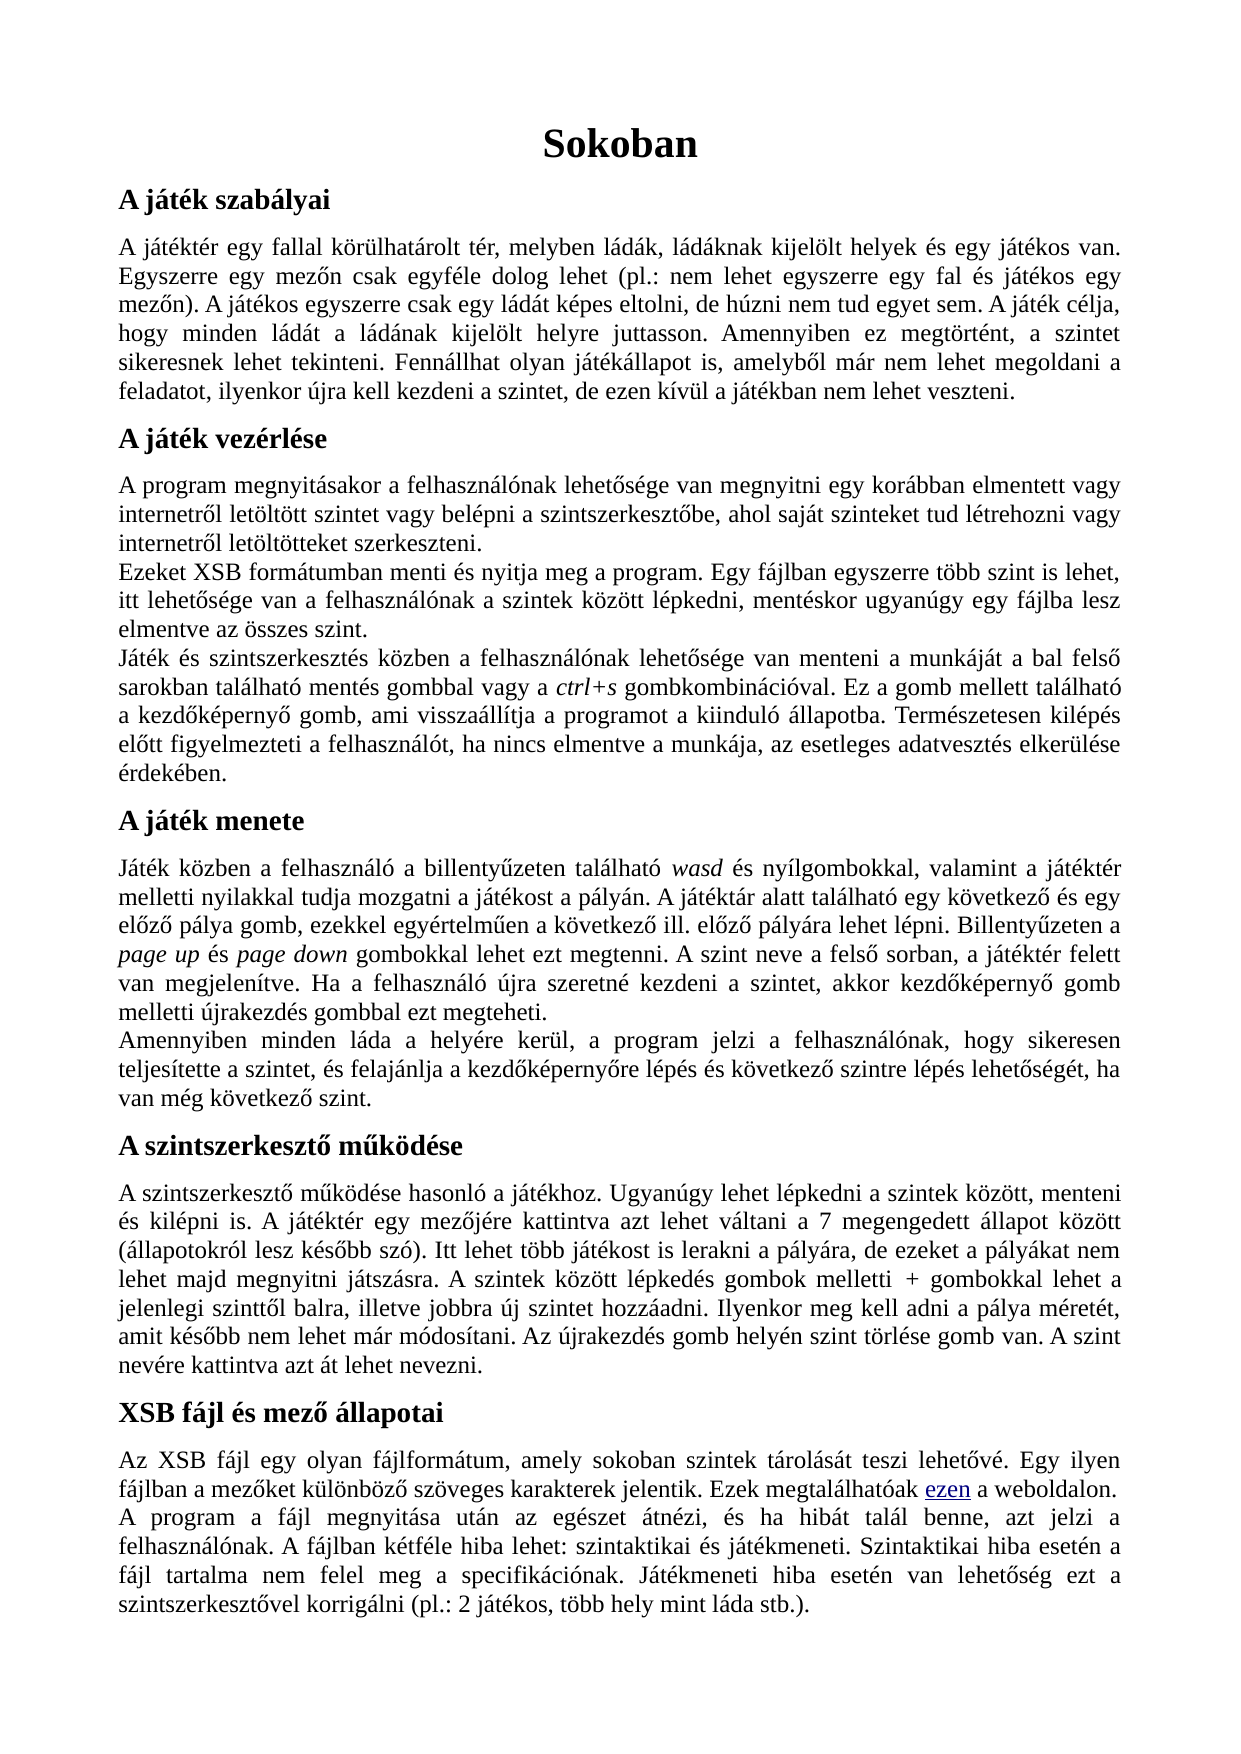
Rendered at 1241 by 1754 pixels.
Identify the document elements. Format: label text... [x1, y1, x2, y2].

text A program megnyitásakor a felhasználónak lehetősége van megnyitni egy korábban elmentett vagy internetről letöltött szintet vagy belépni a szintszerkesztőbe, ahol saját szinteket tud létrehozni vagy internetről letöltötteket szerkeszteni. [118, 471, 1122, 557]
text A játéktér egy fallal körülhatárolt tér, melyben ládák, ládáknak kijelölt helyek és egy játékos van. Egyszerre egy mezőn csak egyféle dolog lehet (pl.: nem lehet egyszerre egy fal és játékos egy mezőn). A játékos egyszerre csak egy ládát képes eltolni, de húzni nem tud egyet sem. A játék célja, hogy minden ládát a ládának kijelölt helyre juttasson. Amennyiben ez megtörtént, a szintet sikeresnek lehet tekinteni. Fennállhat olyan játékállapot is, amelyből már nem lehet megoldani a feladatot, ilyenkor újra kell kezdeni a szintet, de ezen kívül a játékban nem lehet veszteni. [118, 232, 1122, 404]
text XSB fájl és mező állapotai [118, 1395, 1122, 1429]
text A játék szabályai [118, 182, 1122, 216]
text A szintszerkesztő működése [118, 1128, 1122, 1161]
text A játék menete [118, 803, 1122, 837]
text Sokoban [118, 118, 1122, 166]
text Játék és szintszerkesztés közben a felhasználónak lehetősége van menteni a munkáját a bal felső sarokban található mentés gombbal vagy a ctrl+s gombkombinációval. Ez a gomb mellett található a kezdőképernyő gomb, ami visszaállítja a programot a kiinduló állapotba. Természetesen kilépés előtt figyelmezteti a felhasználót, ha nincs elmentve a munkája, az esetleges adatvesztés elkerülése érdekében. [118, 643, 1122, 787]
text A játék vezérlése [118, 421, 1122, 454]
text Ezeket XSB formátumban menti és nyitja meg a program. Egy fájlban egyszerre több szint is lehet, itt lehetősége van a felhasználónak a szintek között lépkedni, mentéskor ugyanúgy egy fájlba lesz elmentve az összes szint. [118, 557, 1122, 643]
text Amennyiben minden láda a helyére kerül, a program jelzi a felhasználónak, hogy sikeresen teljesítette a szintet, és felajánlja a kezdőképernyőre lépés és következő szintre lépés lehetőségét, ha van még következő szint. [118, 1025, 1122, 1112]
text A szintszerkesztő működése hasonló a játékhoz. Ugyanúgy lehet lépkedni a szintek között, menteni és kilépni is. A játéktér egy mezőjére kattintva azt lehet váltani a 7 megengedett állapot között (állapotokról lesz később szó). Itt lehet több játékost is lerakni a pályára, de ezeket a pályákat nem lehet majd megnyitni játszásra. A szintek között lépkedés gombok melletti + gombokkal lehet a jelenlegi szinttől balra, illetve jobbra új szintet hozzáadni. Ilyenkor meg kell adni a pálya méretét, amit később nem lehet már módosítani. Az újrakezdés gomb helyén szint törlése gomb van. A szint nevére kattintva azt át lehet nevezni. [118, 1178, 1122, 1379]
text Játék közben a felhasználó a billentyűzeten található wasd és nyílgombokkal, valamint a játéktér melletti nyilakkal tudja mozgatni a játékost a pályán. A játéktár alatt található egy következő és egy előző pálya gomb, ezekkel egyértelműen a következő ill. előző pályára lehet lépni. Billentyűzeten a page up és page down gombokkal lehet ezt megtenni. A szint neve a felső sorban, a játéktér felett van megjelenítve. Ha a felhasználó újra szeretné kezdeni a szintet, akkor kezdőképernyő gomb melletti újrakezdés gombbal ezt megteheti. [118, 853, 1122, 1025]
text Az XSB fájl egy olyan fájlformátum, amely sokoban szintek tárolását teszi lehetővé. Egy ilyen fájlban a mezőket különböző szöveges karakterek jelentik. Ezek megtalálhatóak ezen a weboldalon. [118, 1445, 1122, 1502]
text A program a fájl megnyitása után az egészet átnézi, és ha hibát talál benne, azt jelzi a felhasználónak. A fájlban kétféle hiba lehet: szintaktikai és játékmeneti. Szintaktikai hiba esetén a fájl tartalma nem felel meg a specifikációnak. Játékmeneti hiba esetén van lehetőség ezt a szintszerkesztővel korrigálni (pl.: 2 játékos, több hely mint láda stb.). [118, 1502, 1122, 1617]
